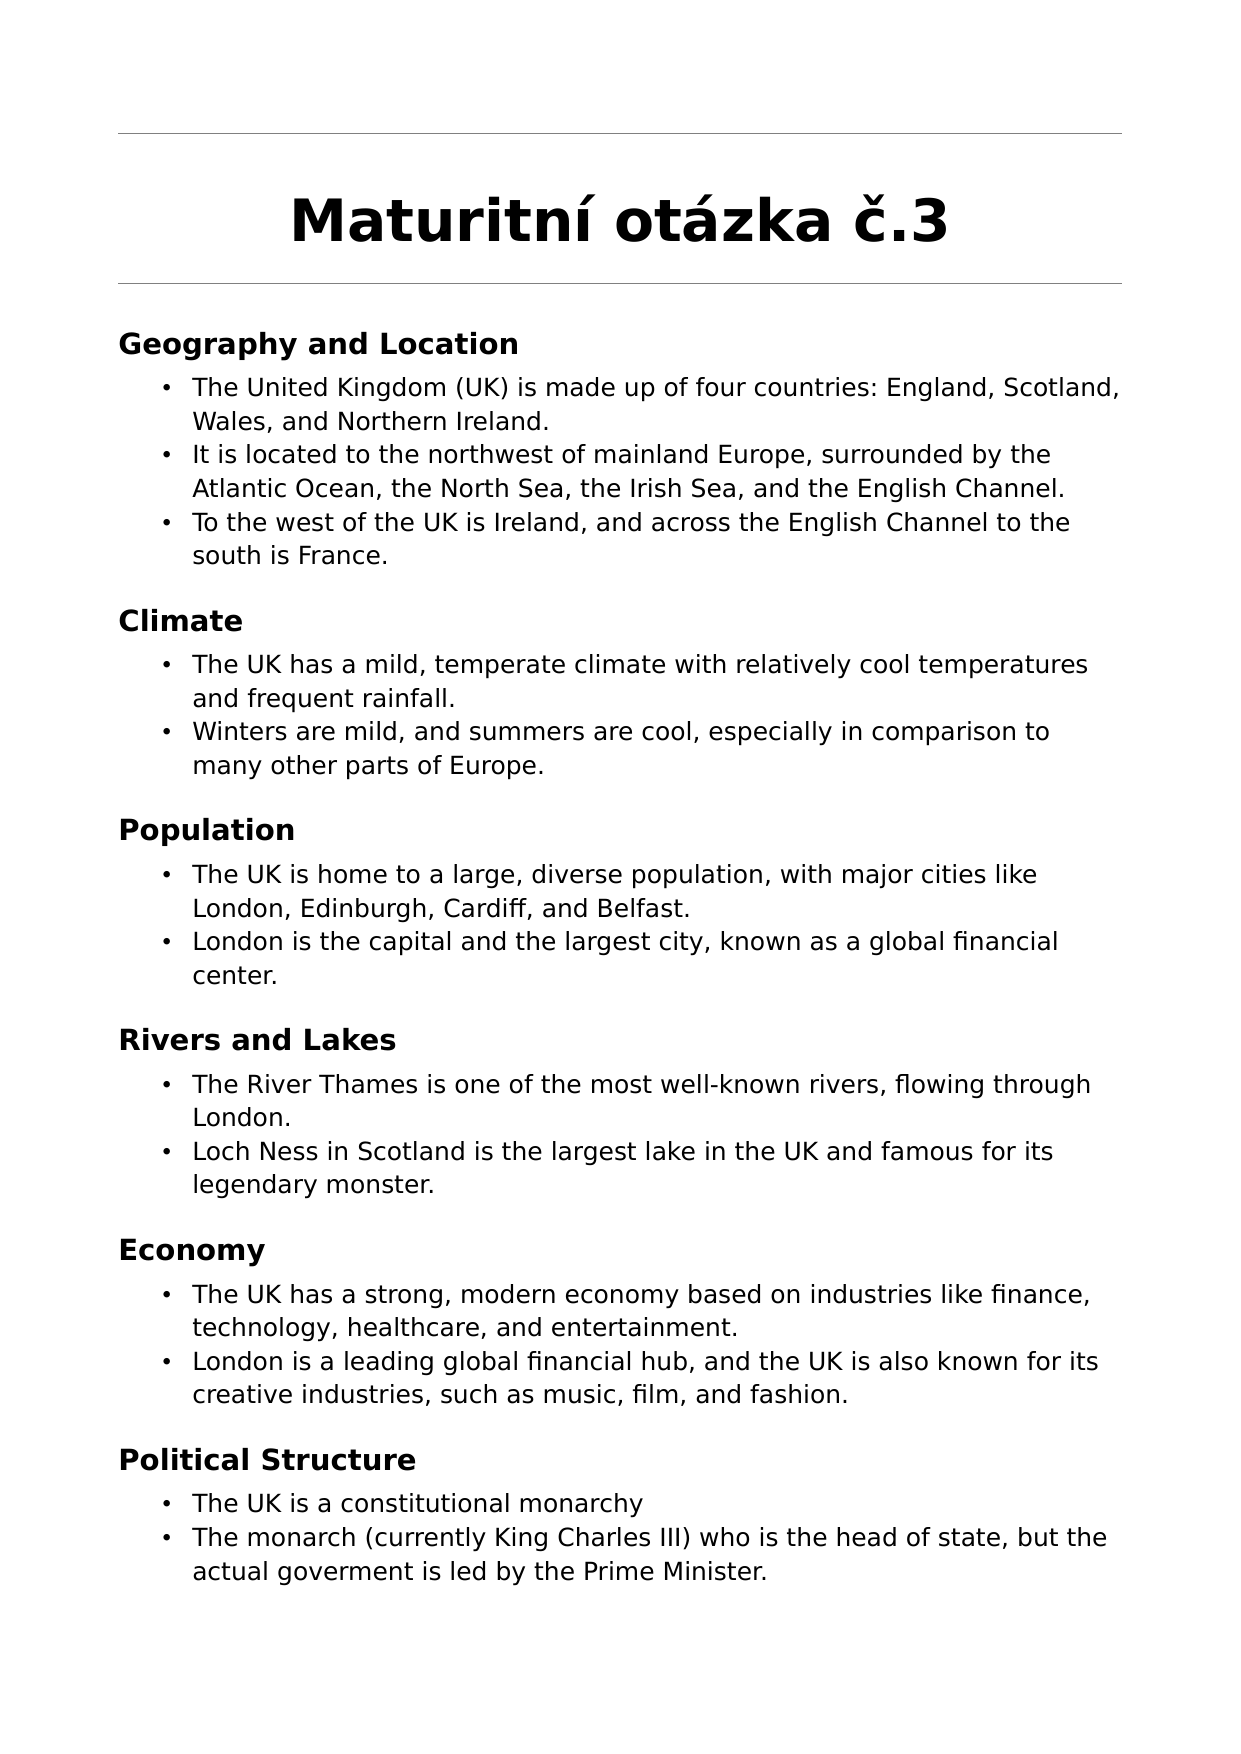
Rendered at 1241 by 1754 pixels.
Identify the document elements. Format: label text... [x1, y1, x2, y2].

subtitle Economy [118, 1233, 1122, 1267]
list The River Thames is one of the most well-known rivers, flowing through London. [162, 1070, 1122, 1133]
list The UK is home to a large, diverse population, with major cities like London, Edinburgh, Cardiff, and Belfast. [162, 860, 1122, 923]
list The UK has a strong, modern economy based on industries like finance, technology, healthcare, and entertainment. [162, 1280, 1122, 1342]
title Maturitní otázka č.3 [118, 188, 1122, 256]
list The United Kingdom (UK) is made up of four countries: England, Scotland, Wales, and Northern Ireland. [162, 373, 1122, 436]
list It is located to the northwest of mainland Europe, surrounded by the Atlantic Ocean, the North Sea, the Irish Sea, and the English Channel. [162, 441, 1122, 503]
list London is the capital and the largest city, known as a global financial center. [162, 927, 1122, 990]
list The UK is a constitutional monarchy [162, 1489, 1122, 1519]
subtitle Geography and Location [118, 327, 1122, 361]
list London is a leading global financial hub, and the UK is also known for its creative industries, such as music, film, and fashion. [162, 1347, 1122, 1409]
subtitle Rivers and Lakes [118, 1023, 1122, 1057]
subtitle Political Structure [118, 1443, 1122, 1477]
list To the west of the UK is Ireland, and across the English Channel to the south is France. [162, 508, 1122, 570]
list Winters are mild, and summers are cool, especially in comparison to many other parts of Europe. [162, 717, 1122, 780]
list The UK has a mild, temperate climate with relatively cool temperatures and frequent rainfall. [162, 650, 1122, 713]
list The monarch (currently King Charles III) who is the head of state, but the actual goverment is led by the Prime Minister. [162, 1523, 1122, 1586]
subtitle Climate [118, 604, 1122, 638]
list Loch Ness in Scotland is the largest lake in the UK and famous for its legendary monster. [162, 1137, 1122, 1200]
subtitle Population [118, 814, 1122, 848]
